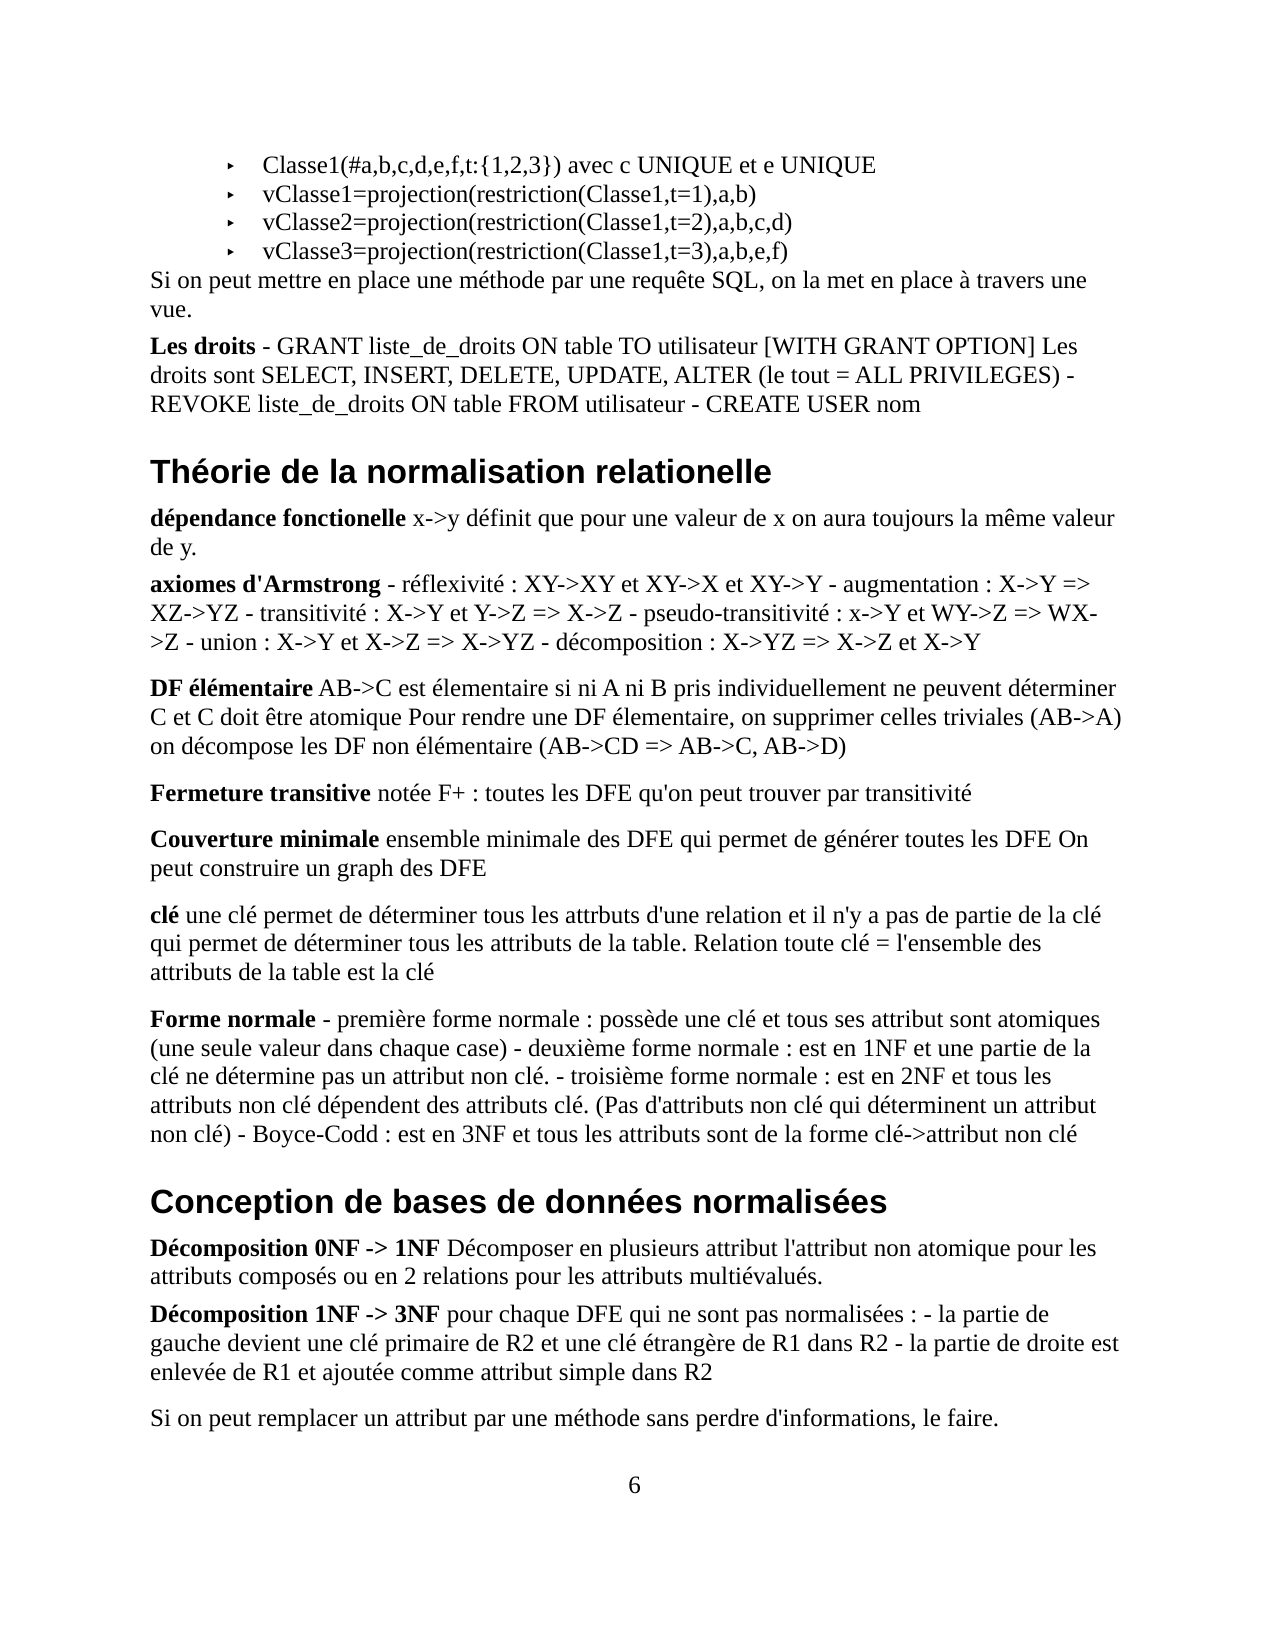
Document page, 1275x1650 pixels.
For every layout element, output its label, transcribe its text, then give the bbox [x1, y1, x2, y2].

text DF élémentaire AB->C est élementaire si ni A ni B pris individuellement ne peuvent déterminer C et C doit être atomique Pour rendre une DF élementaire, on supprimer celles triviales (AB->A) on décompose les DF non élémentaire (AB->CD => AB->C, AB->D) [150, 673, 1125, 760]
subtitle Théorie de la normalisation relationelle [150, 452, 1125, 490]
text Couverture minimale ensemble minimale des DFE qui permet de générer toutes les DFE On peut construire un graph des DFE [150, 824, 1125, 882]
text Fermeture transitive notée F+ : toutes les DFE qu'on peut trouver par transitivité [150, 778, 1125, 806]
list vClasse2=projection(restriction(Classe1,t=2),a,b,c,d) [225, 207, 1125, 236]
text Forme normale - première forme normale : possède une clé et tous ses attribut sont atomiques (une seule valeur dans chaque case) - deuxième forme normale : est en 1NF et une partie de la clé ne détermine pas un attribut non clé. - troisième forme normale : est en 2NF et tous les attributs non clé dépendent des attributs clé. (Pas d'attributs non clé qui déterminent un attribut non clé) - Boyce-Codd : est en 3NF et tous les attributs sont de la forme clé->attribut non clé [150, 1004, 1125, 1148]
text Si on peut remplacer un attribut par une méthode sans perdre d'informations, le faire. [150, 1403, 1125, 1432]
text Si on peut mettre en place une méthode par une requête SQL, on la met en place à travers une vue. [150, 265, 1125, 322]
list Classe1(#a,b,c,d,e,f,t:{1,2,3}) avec c UNIQUE et e UNIQUE [225, 150, 1125, 179]
text dépendance fonctionelle x->y définit que pour une valeur de x on aura toujours la même valeur de y. [150, 503, 1125, 560]
subtitle Conception de bases de données normalisées [150, 1182, 1125, 1220]
text Les droits - GRANT liste_de_droits ON table TO utilisateur [WITH GRANT OPTION] Les droits sont SELECT, INSERT, DELETE, UPDATE, ALTER (le tout = ALL PRIVILEGES) - REVOKE liste_de_droits ON table FROM utilisateur - CREATE USER nom [150, 331, 1125, 418]
text Décomposition 1NF -> 3NF pour chaque DFE qui ne sont pas normalisées : - la partie de gauche devient une clé primaire de R2 et une clé étrangère de R1 dans R2 - la partie de droite est enlevée de R1 et ajoutée comme attribut simple dans R2 [150, 1299, 1125, 1385]
text axiomes d'Armstrong - réflexivité : XY->XY et XY->X et XY->Y - augmentation : X->Y => XZ->YZ - transitivité : X->Y et Y->Z => X->Z - pseudo-transitivité : x->Y et WY->Z => WX->Z - union : X->Y et X->Z => X->YZ - décomposition : X->YZ => X->Z et X->Y [150, 569, 1125, 656]
list vClasse1=projection(restriction(Classe1,t=1),a,b) [225, 179, 1125, 207]
text Décomposition 0NF -> 1NF Décomposer en plusieurs attribut l'attribut non atomique pour les attributs composés ou en 2 relations pour les attributs multiévalués. [150, 1233, 1125, 1290]
text clé une clé permet de déterminer tous les attrbuts d'une relation et il n'y a pas de partie de la clé qui permet de déterminer tous les attributs de la table. Relation toute clé = l'ensemble des attributs de la table est la clé [150, 900, 1125, 986]
list vClasse3=projection(restriction(Classe1,t=3),a,b,e,f) [225, 236, 1125, 265]
